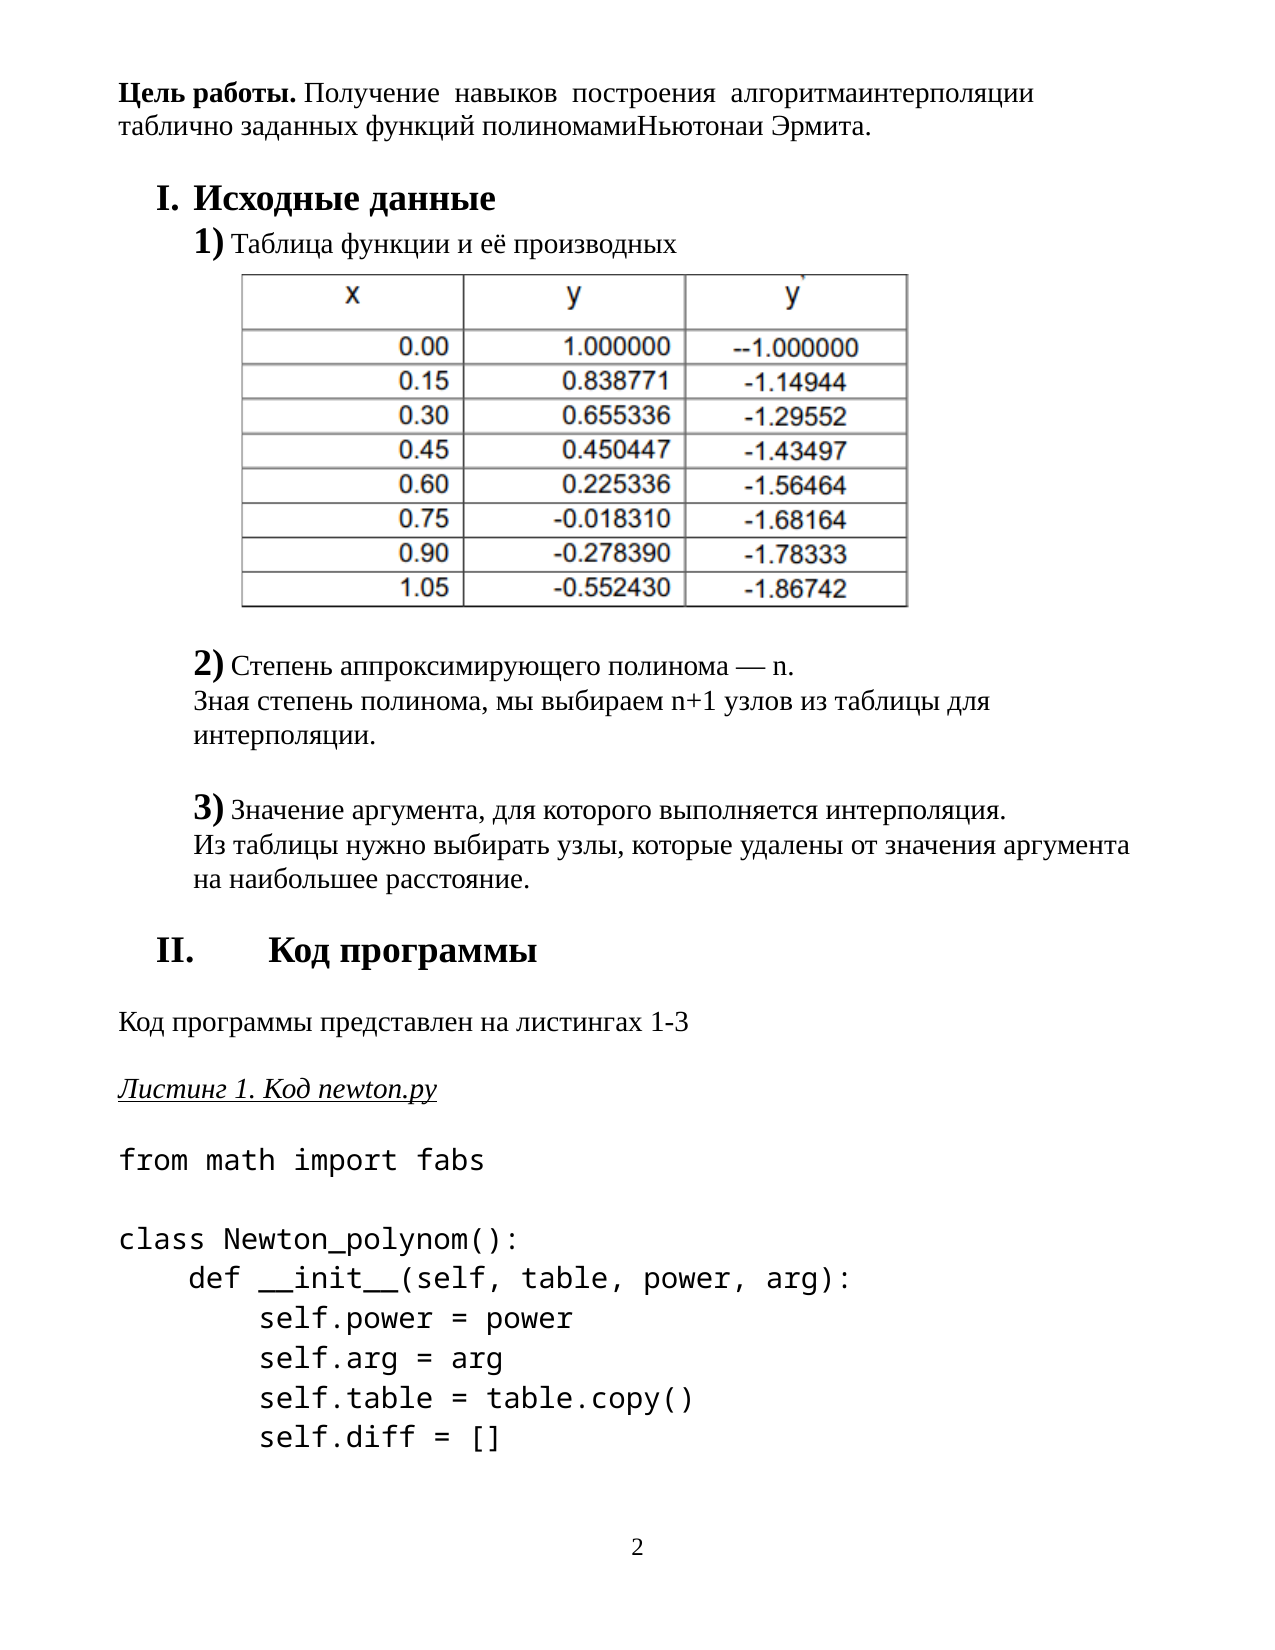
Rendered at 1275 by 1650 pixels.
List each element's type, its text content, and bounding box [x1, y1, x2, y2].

text class Newton_polynom(): [118, 1218, 1157, 1258]
list Код программы [156, 928, 1157, 971]
text self.diff = [] [118, 1417, 1157, 1456]
text self.power = power [118, 1297, 1157, 1337]
list Исходные данные [156, 176, 1157, 219]
text self.table = table.copy() [118, 1377, 1157, 1417]
list Степень аппроксимирующего полинома — n. [193, 640, 1157, 683]
text Цель работы. Получение навыков построения алгоритмаинтерполяции таблично заданных функций полиномамиНьютонаи Эрмита. [118, 75, 1157, 142]
list Из таблицы нужно выбирать узлы, которые удалены от значения аргумента на наибольшее расстояние. [156, 827, 1157, 894]
text Листинг 1. Код newton.py [118, 1072, 1157, 1105]
text self.arg = arg [118, 1337, 1157, 1377]
text Код программы представлен на листингах 1-3 [118, 1004, 1157, 1038]
text def __init__(self, table, power, arg): [118, 1258, 1157, 1297]
text from math import fabs [118, 1139, 1157, 1178]
list Таблица функции и её производных [193, 219, 1157, 262]
list Значение аргумента, для которого выполняется интерполяция. [193, 784, 1157, 827]
list Зная степень полинома, мы выбираем n+1 узлов из таблицы для интерполяции. [156, 683, 1157, 751]
picture [241, 274, 909, 609]
